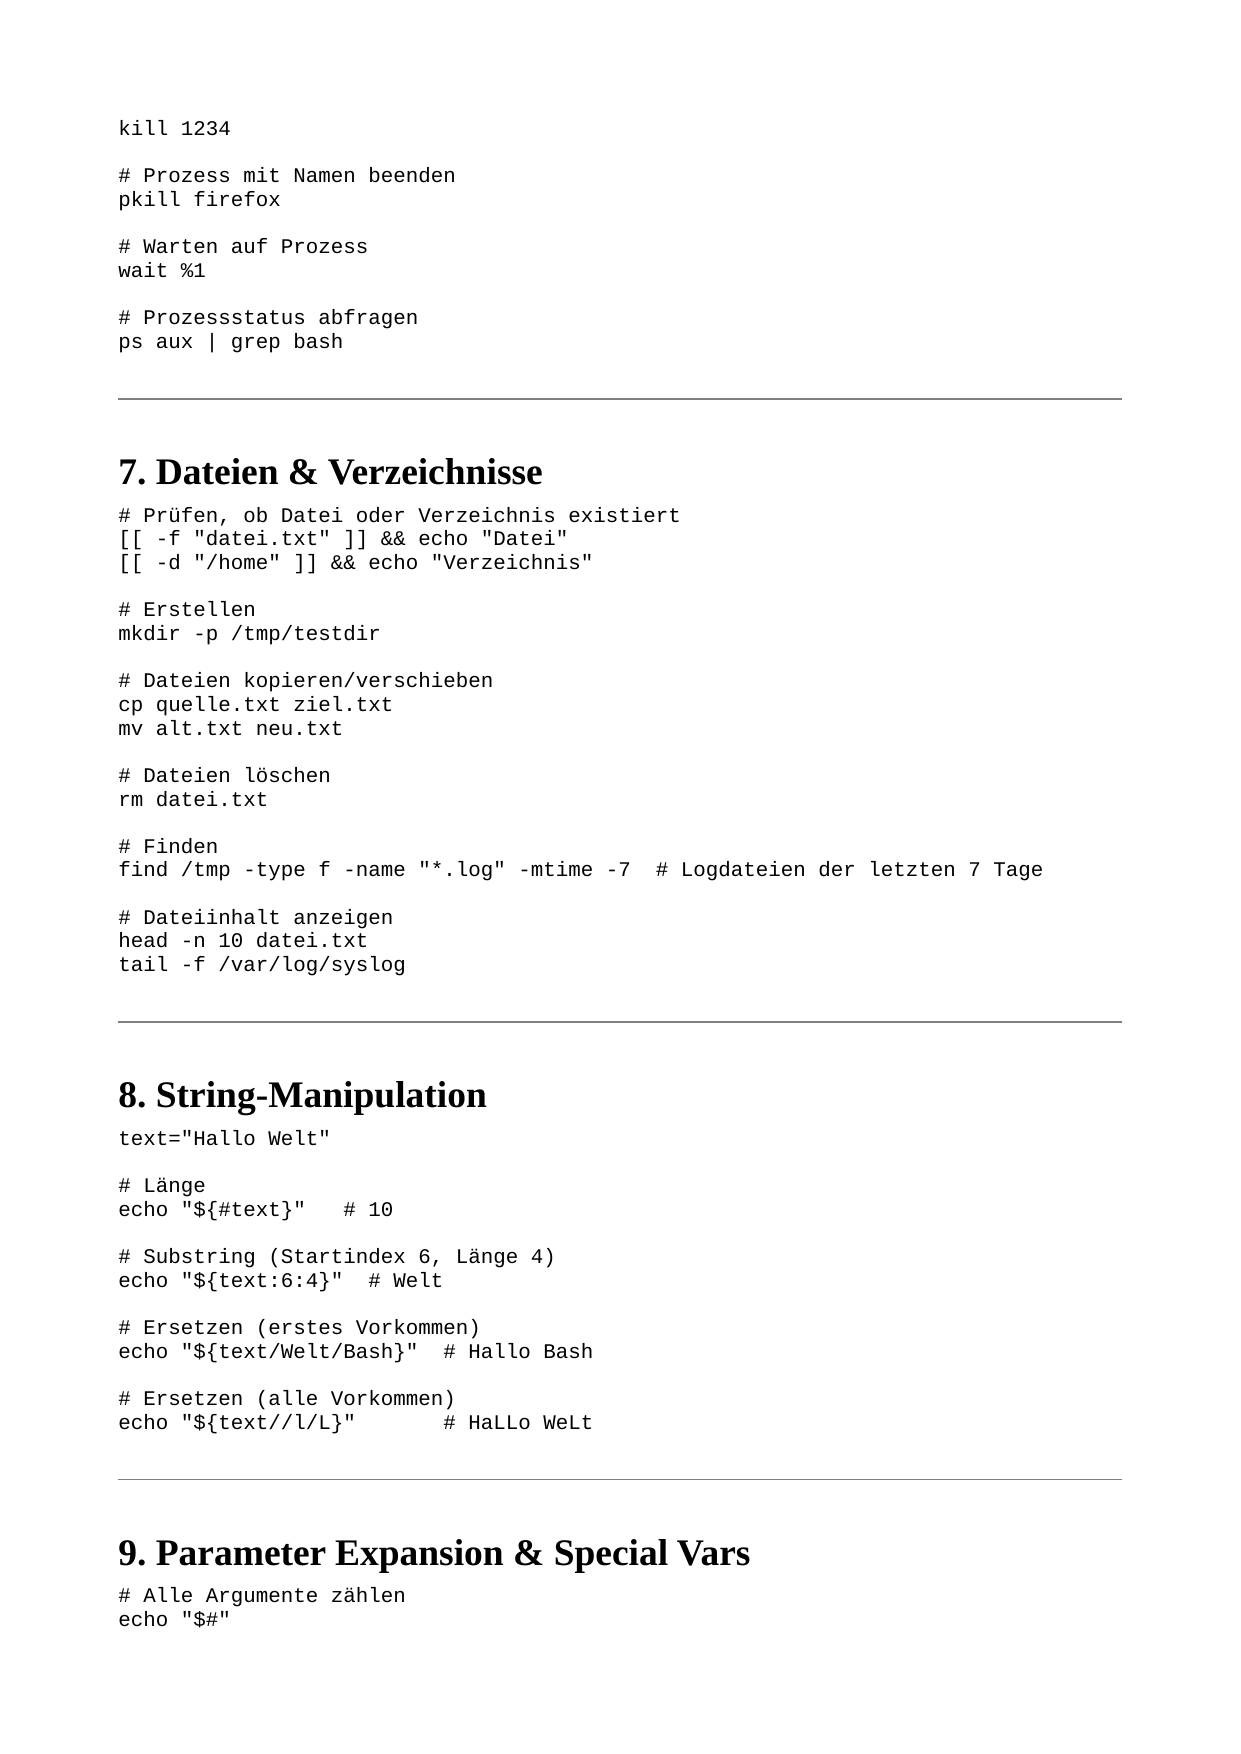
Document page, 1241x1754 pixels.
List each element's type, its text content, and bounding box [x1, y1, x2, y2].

text echo "${#text}" # 10 [118, 1199, 1122, 1222]
text mv alt.txt neu.txt [118, 718, 1122, 741]
text find /tmp -type f -name "*.log" -mtime -7 # Logdateien der letzten 7 Tage [118, 859, 1122, 883]
text # Dateien löschen [118, 765, 1122, 788]
text echo "${text//l/L}" # HaLLo WeLt [118, 1412, 1122, 1435]
text # Dateien kopieren/verschieben [118, 670, 1122, 694]
text # Substring (Startindex 6, Länge 4) [118, 1246, 1122, 1270]
text kill 1234 [118, 118, 1122, 142]
text # Ersetzen (erstes Vorkommen) [118, 1317, 1122, 1341]
text mkdir -p /tmp/testdir [118, 623, 1122, 647]
text # Alle Argumente zählen [118, 1586, 1122, 1609]
text # Ersetzen (alle Vorkommen) [118, 1388, 1122, 1412]
text echo "${text/Welt/Bash}" # Hallo Bash [118, 1341, 1122, 1364]
subtitle 8. String-Manipulation [118, 1072, 1122, 1115]
text head -n 10 datei.txt [118, 930, 1122, 954]
text # Prozess mit Namen beenden [118, 165, 1122, 189]
text tail -f /var/log/syslog [118, 954, 1122, 978]
text echo "${text:6:4}" # Welt [118, 1270, 1122, 1293]
text [[ -f "datei.txt" ]] && echo "Datei" [118, 528, 1122, 552]
text echo "$#" [118, 1609, 1122, 1633]
text rm datei.txt [118, 788, 1122, 812]
text # Warten auf Prozess [118, 236, 1122, 260]
text # Dateiinhalt anzeigen [118, 907, 1122, 930]
text # Erstellen [118, 599, 1122, 623]
text # Prozessstatus abfragen [118, 307, 1122, 331]
text [[ -d "/home" ]] && echo "Verzeichnis" [118, 552, 1122, 576]
text ps aux | grep bash [118, 331, 1122, 354]
text # Prüfen, ob Datei oder Verzeichnis existiert [118, 505, 1122, 528]
text cp quelle.txt ziel.txt [118, 694, 1122, 718]
text # Länge [118, 1175, 1122, 1199]
subtitle 9. Parameter Expansion & Special Vars [118, 1530, 1122, 1573]
text wait %1 [118, 260, 1122, 284]
text text="Hallo Welt" [118, 1128, 1122, 1152]
text # Finden [118, 836, 1122, 859]
text pkill firefox [118, 189, 1122, 213]
subtitle 7. Dateien & Verzeichnisse [118, 449, 1122, 492]
